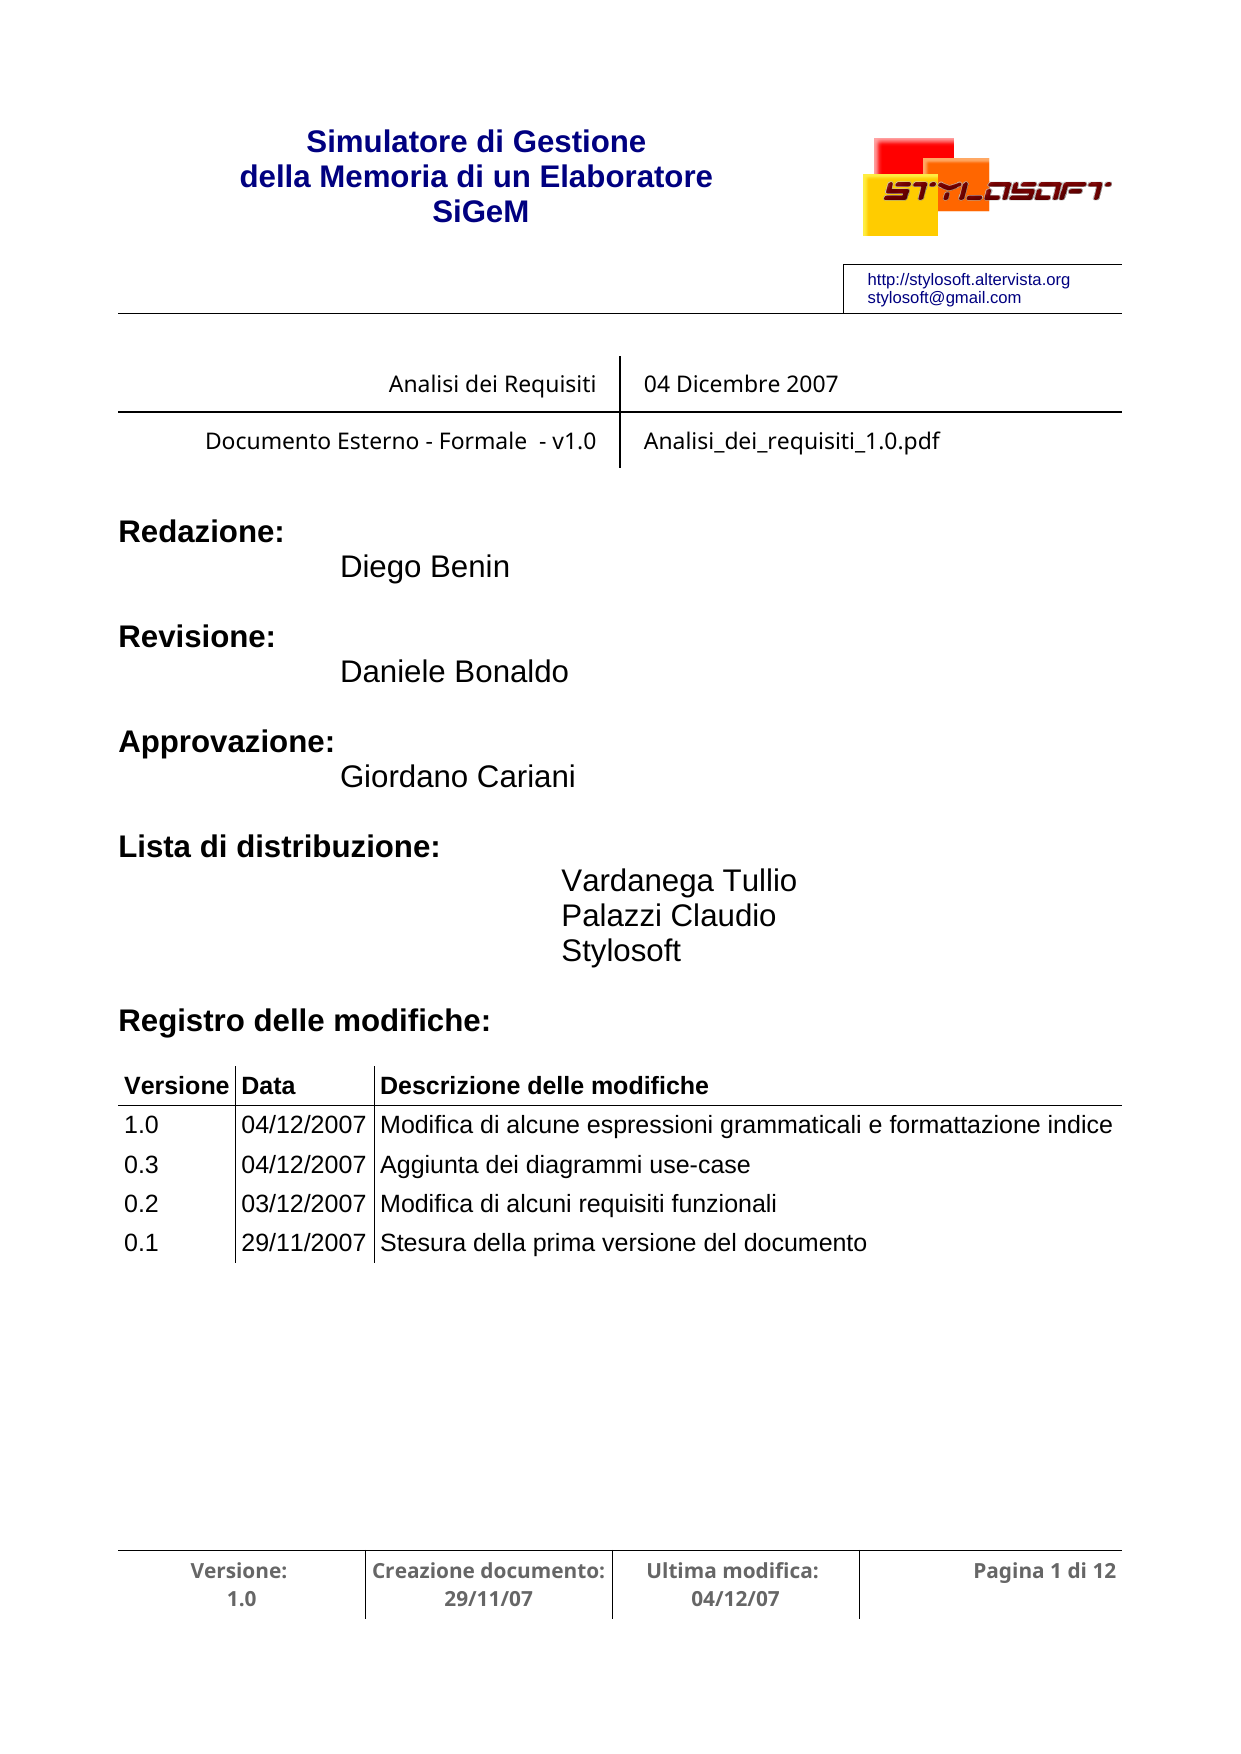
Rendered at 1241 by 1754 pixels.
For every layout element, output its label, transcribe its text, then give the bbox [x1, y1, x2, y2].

table_cell 0.3 [118, 1145, 235, 1184]
text Stylosoft [118, 933, 1122, 968]
text Daniele Bonaldo [118, 654, 1122, 689]
text Revisione: [118, 619, 1122, 654]
table_cell Analisi_dei_requisiti_1.0.pdf [621, 413, 1122, 468]
text Approvazione: [118, 724, 1122, 759]
table_header 04 Dicembre 2007 [621, 356, 1122, 411]
table_cell Aggiunta dei diagrammi use-case [375, 1145, 1122, 1184]
text Diego Benin [118, 549, 1122, 584]
table_cell Modifica di alcuni requisiti funzionali [375, 1184, 1122, 1223]
table_cell Modifica di alcune espressioni grammaticali e formattazione indice [375, 1106, 1122, 1145]
table_cell 03/12/2007 [236, 1184, 374, 1223]
table_cell 1.0 [118, 1106, 235, 1145]
table_cell 29/11/2007 [236, 1224, 374, 1263]
table_cell 0.2 [118, 1184, 235, 1223]
table_header Descrizione delle modifiche [375, 1066, 1122, 1105]
text Lista di distribuzione: [118, 829, 1122, 863]
table_cell 04/12/2007 [236, 1106, 374, 1145]
table_cell 04/12/2007 [236, 1145, 374, 1184]
table_header Analisi dei Requisiti [118, 356, 619, 411]
picture [848, 123, 1117, 247]
table_cell Documento Esterno - Formale - v1.0 [118, 413, 619, 468]
text Vardanega Tullio [118, 863, 1122, 898]
text Giordano Cariani [118, 759, 1122, 794]
text Redazione: [118, 514, 1122, 549]
table_header Data [236, 1066, 374, 1105]
table_header Versione [118, 1066, 235, 1105]
text Registro delle modifiche: [118, 1003, 1122, 1038]
text Palazzi Claudio [118, 898, 1122, 933]
table_cell 0.1 [118, 1224, 235, 1263]
table_cell Stesura della prima versione del documento [375, 1224, 1122, 1263]
